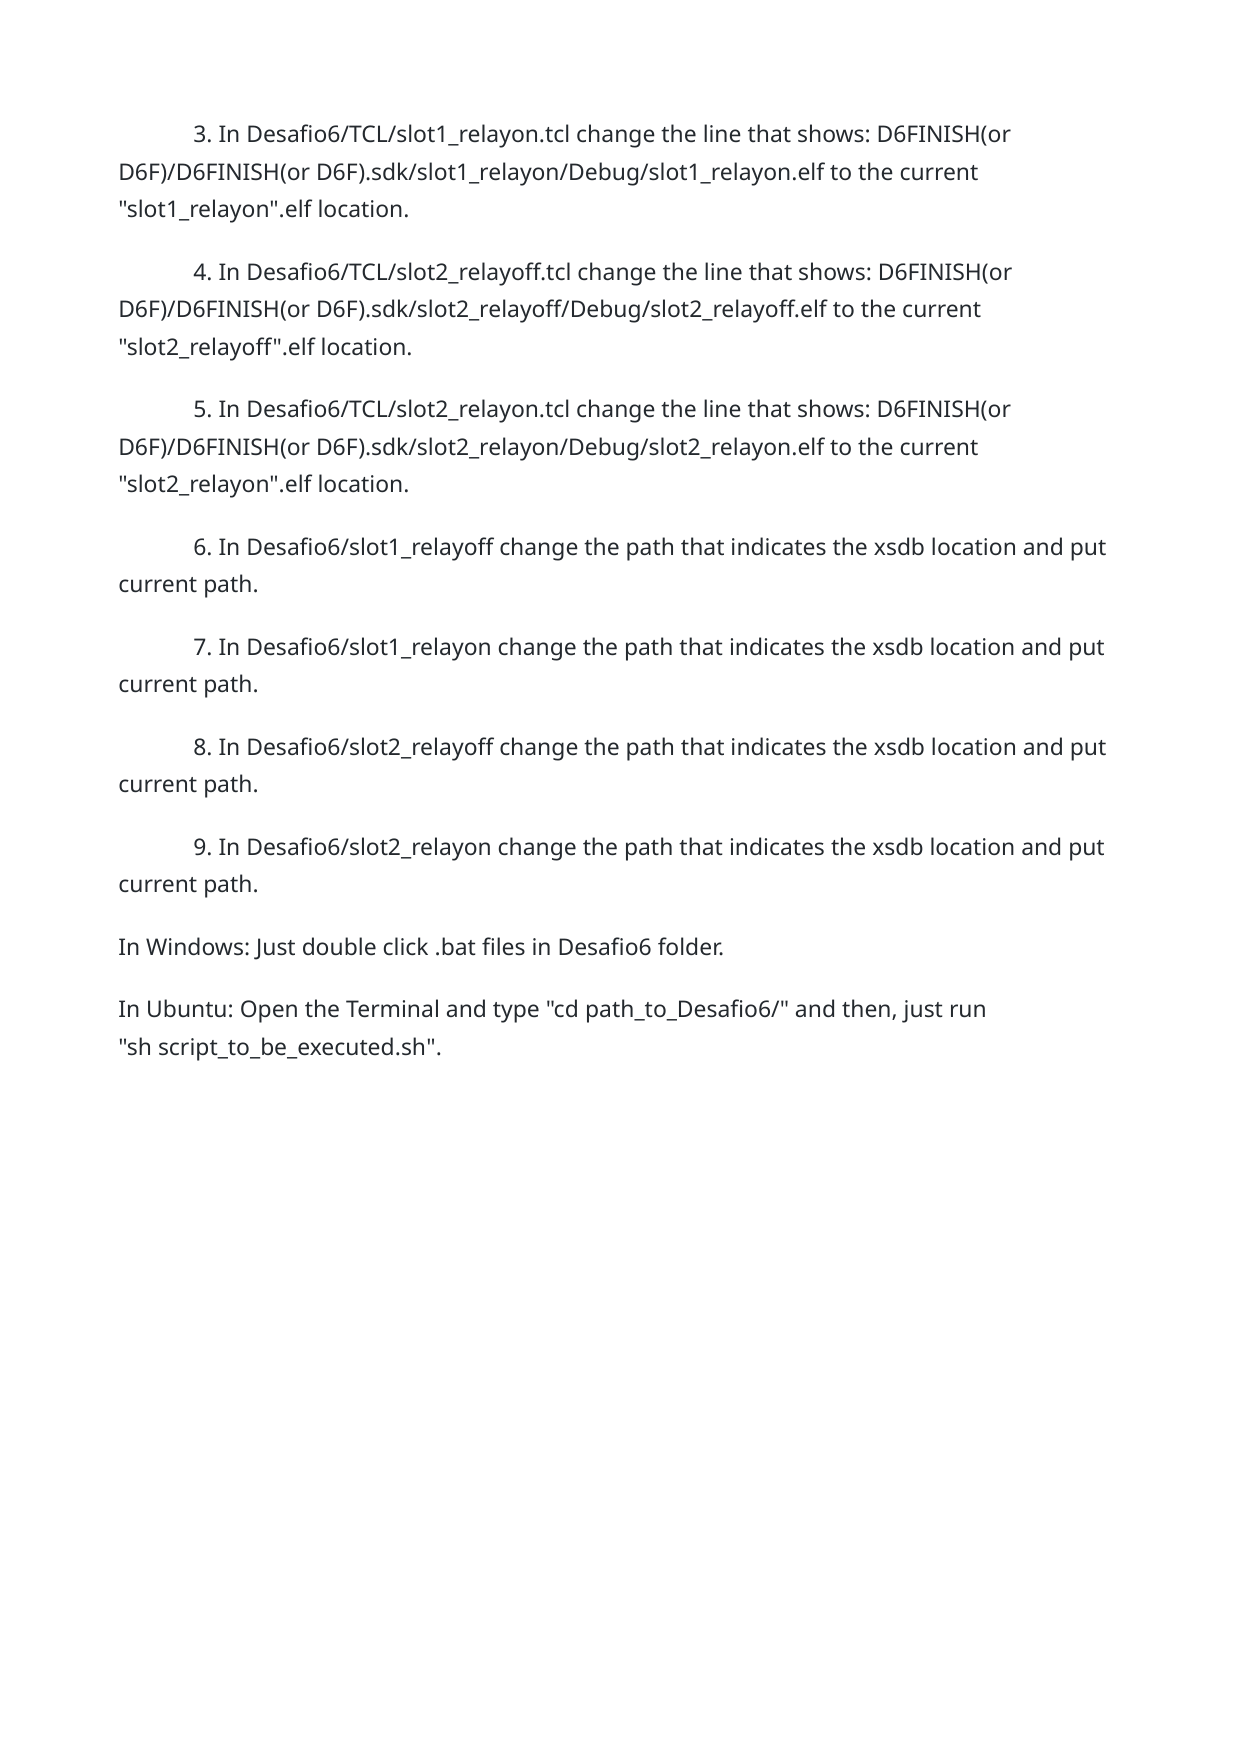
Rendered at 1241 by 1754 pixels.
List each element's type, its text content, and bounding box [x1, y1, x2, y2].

text 9. In Desafio6/slot2_relayon change the path that indicates the xsdb location and put current path. [118, 831, 1122, 899]
text In Ubuntu: Open the Terminal and type "cd path_to_Desafio6/" and then, just run "sh script_to_be_executed.sh". [118, 993, 1122, 1062]
text 6. In Desafio6/slot1_relayoff change the path that indicates the xsdb location and put current path. [118, 531, 1122, 599]
text In Windows: Just double click .bat files in Desafio6 folder. [118, 931, 1122, 962]
text 5. In Desafio6/TCL/slot2_relayon.tcl change the line that shows: D6FINISH(or D6F)/D6FINISH(or D6F).sdk/slot2_relayon/Debug/slot2_relayon.elf to the current "slot2_relayon".elf location. [118, 393, 1122, 499]
text 7. In Desafio6/slot1_relayon change the path that indicates the xsdb location and put current path. [118, 631, 1122, 699]
text 8. In Desafio6/slot2_relayoff change the path that indicates the xsdb location and put current path. [118, 731, 1122, 799]
text 3. In Desafio6/TCL/slot1_relayon.tcl change the line that shows: D6FINISH(or D6F)/D6FINISH(or D6F).sdk/slot1_relayon/Debug/slot1_relayon.elf to the current "slot1_relayon".elf location. [118, 118, 1122, 224]
text 4. In Desafio6/TCL/slot2_relayoff.tcl change the line that shows: D6FINISH(or D6F)/D6FINISH(or D6F).sdk/slot2_relayoff/Debug/slot2_relayoff.elf to the current "slot2_relayoff".elf location. [118, 256, 1122, 362]
